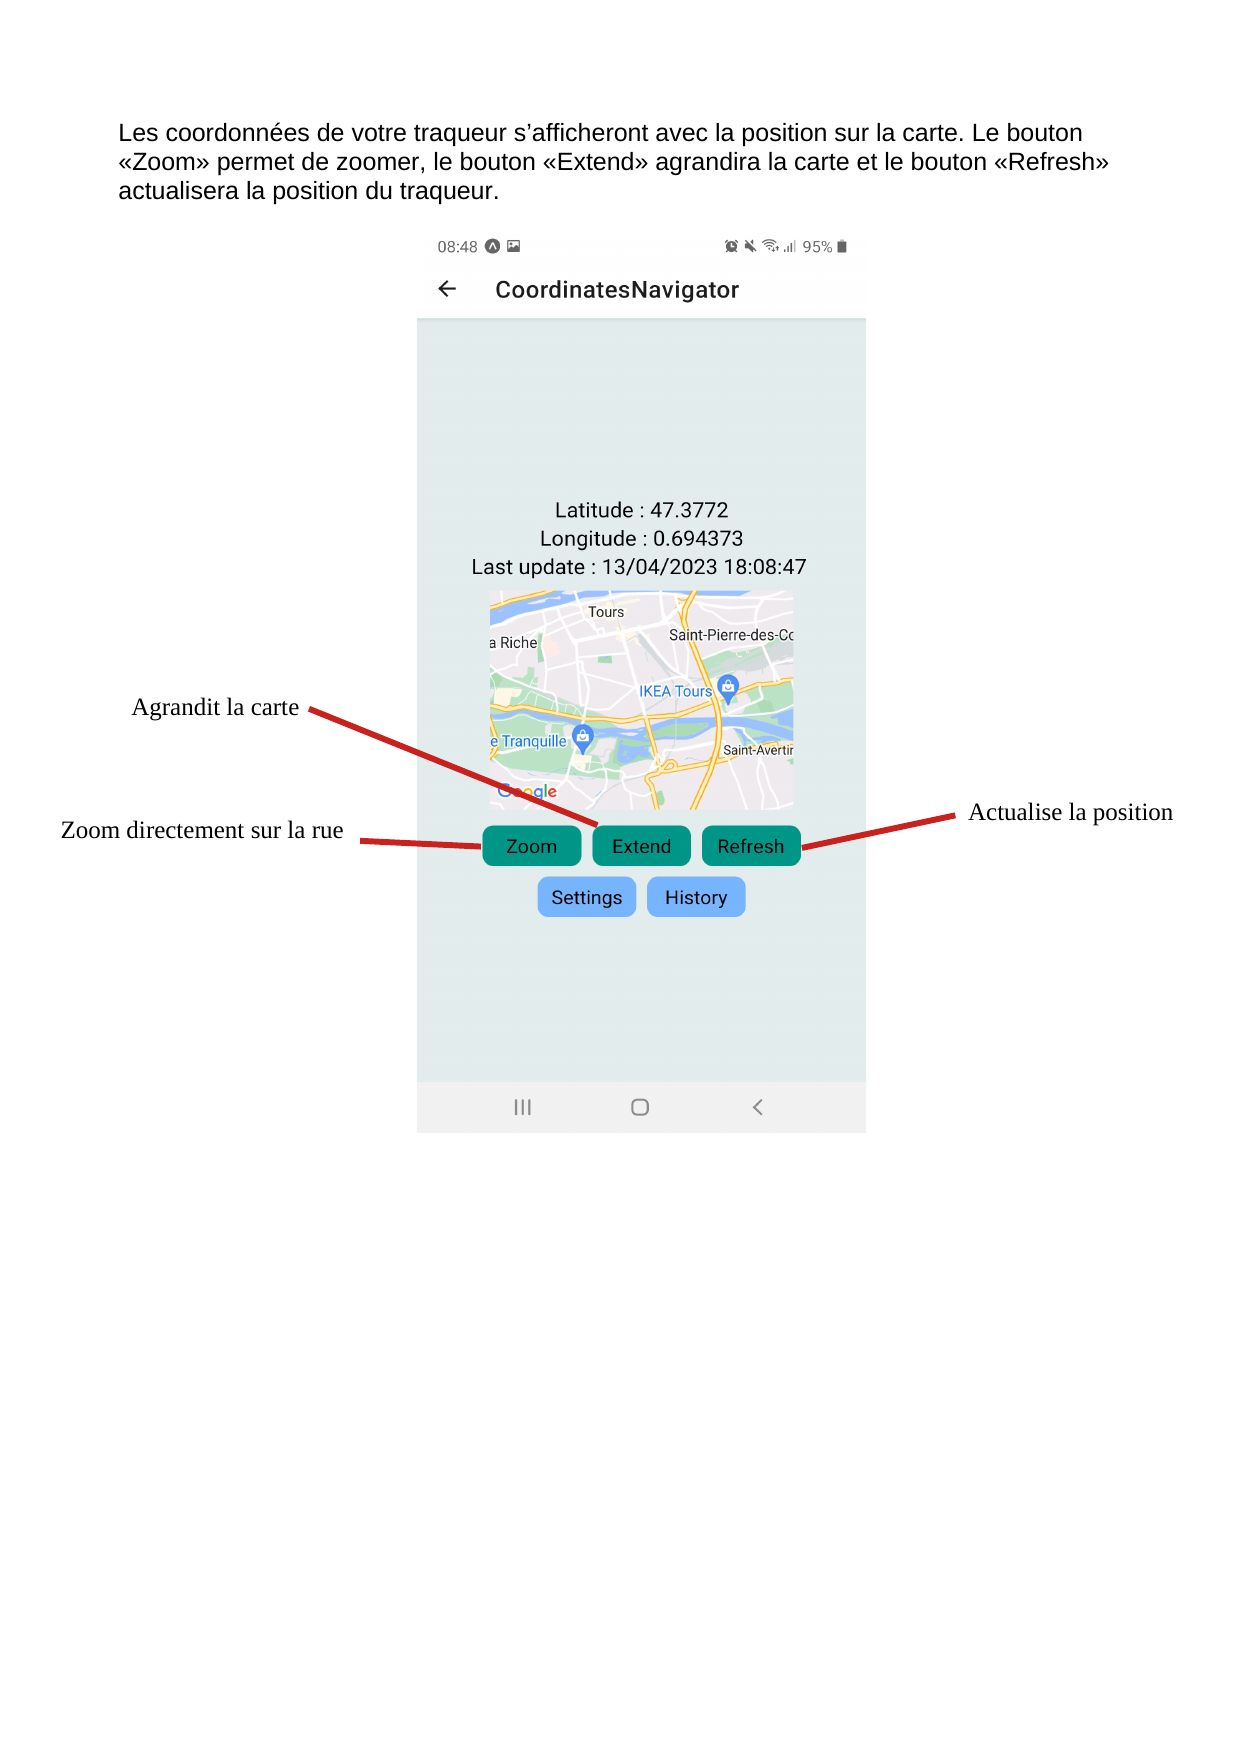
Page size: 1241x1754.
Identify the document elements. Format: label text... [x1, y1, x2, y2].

text Les coordonnées de votre traqueur s’afficheront avec la position sur la carte. Le bouton «Zoom» permet de zoomer, le bouton «Extend» agrandira la carte et le bouton «Refresh» actualisera la position du traqueur. [118, 118, 1122, 204]
picture [416, 233, 867, 1133]
